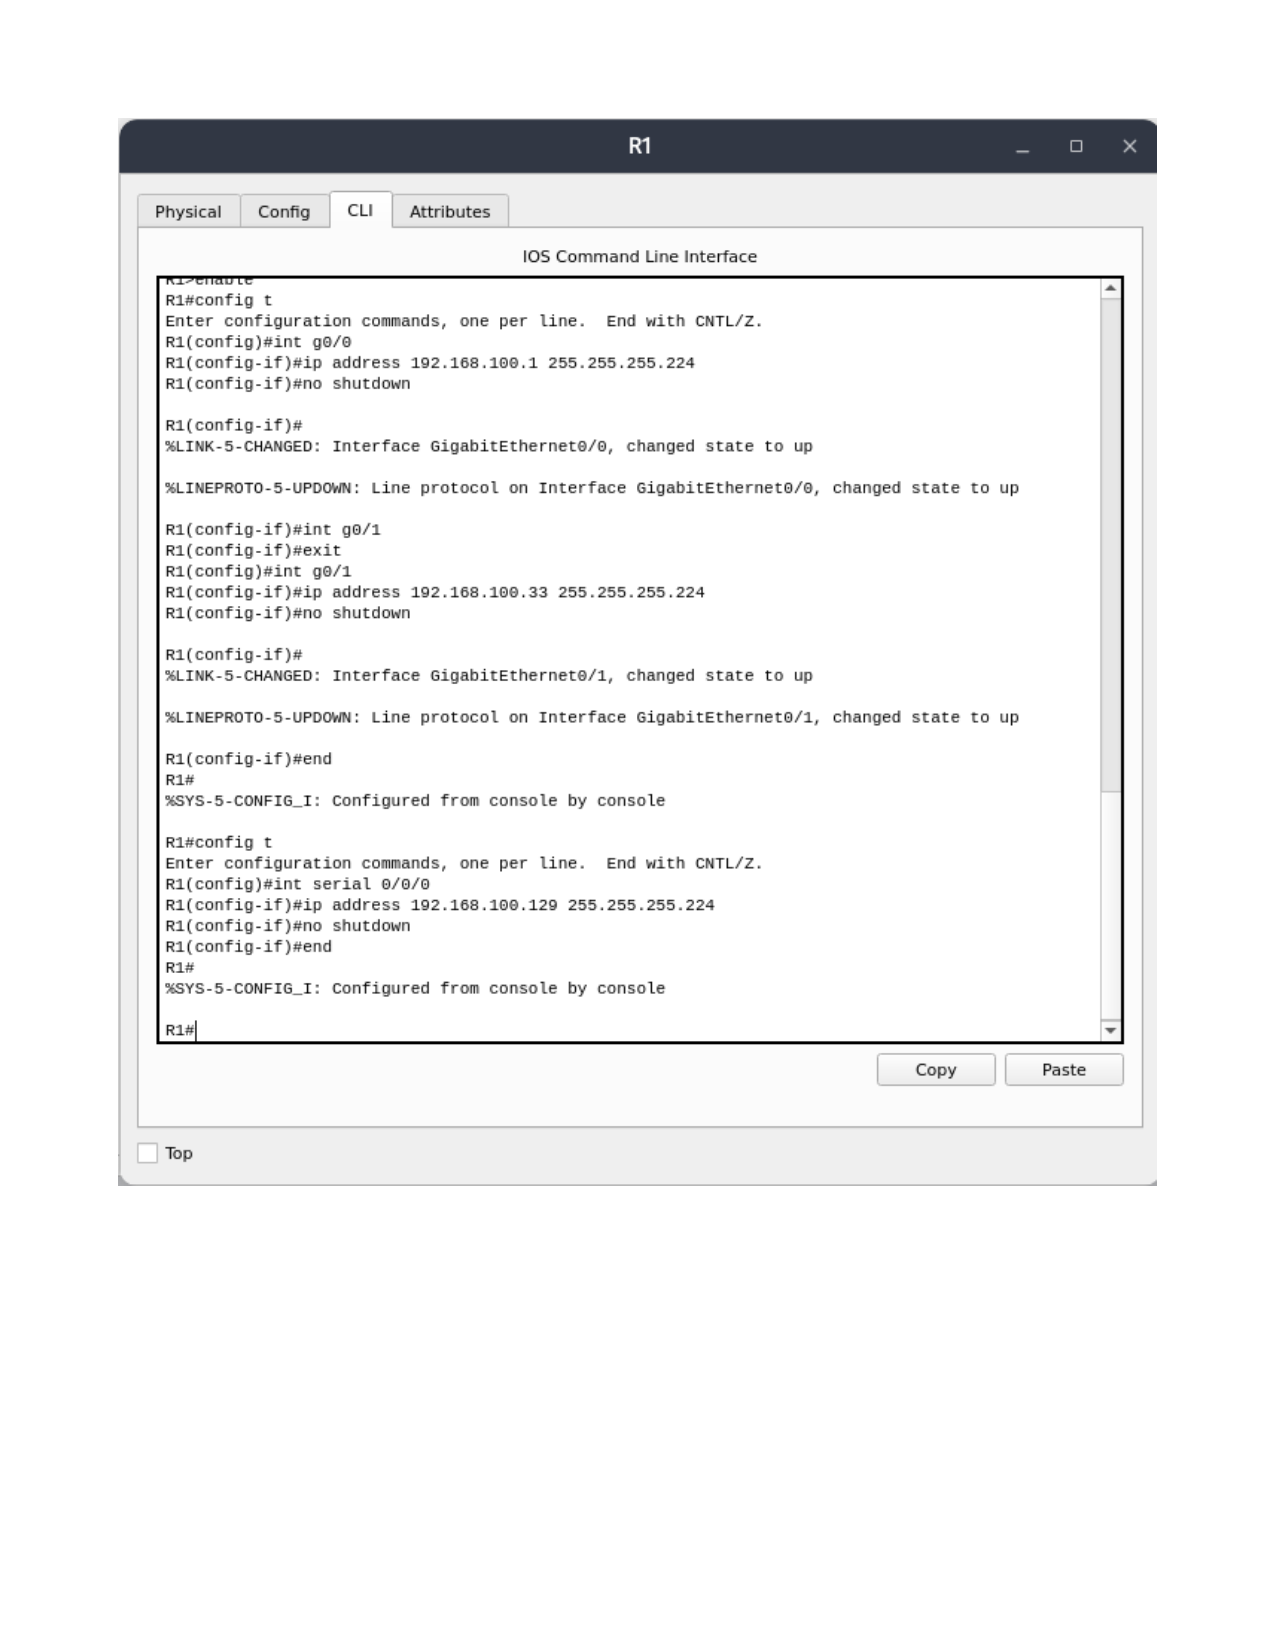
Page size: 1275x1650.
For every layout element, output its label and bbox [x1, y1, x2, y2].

picture [118, 118, 1157, 1186]
